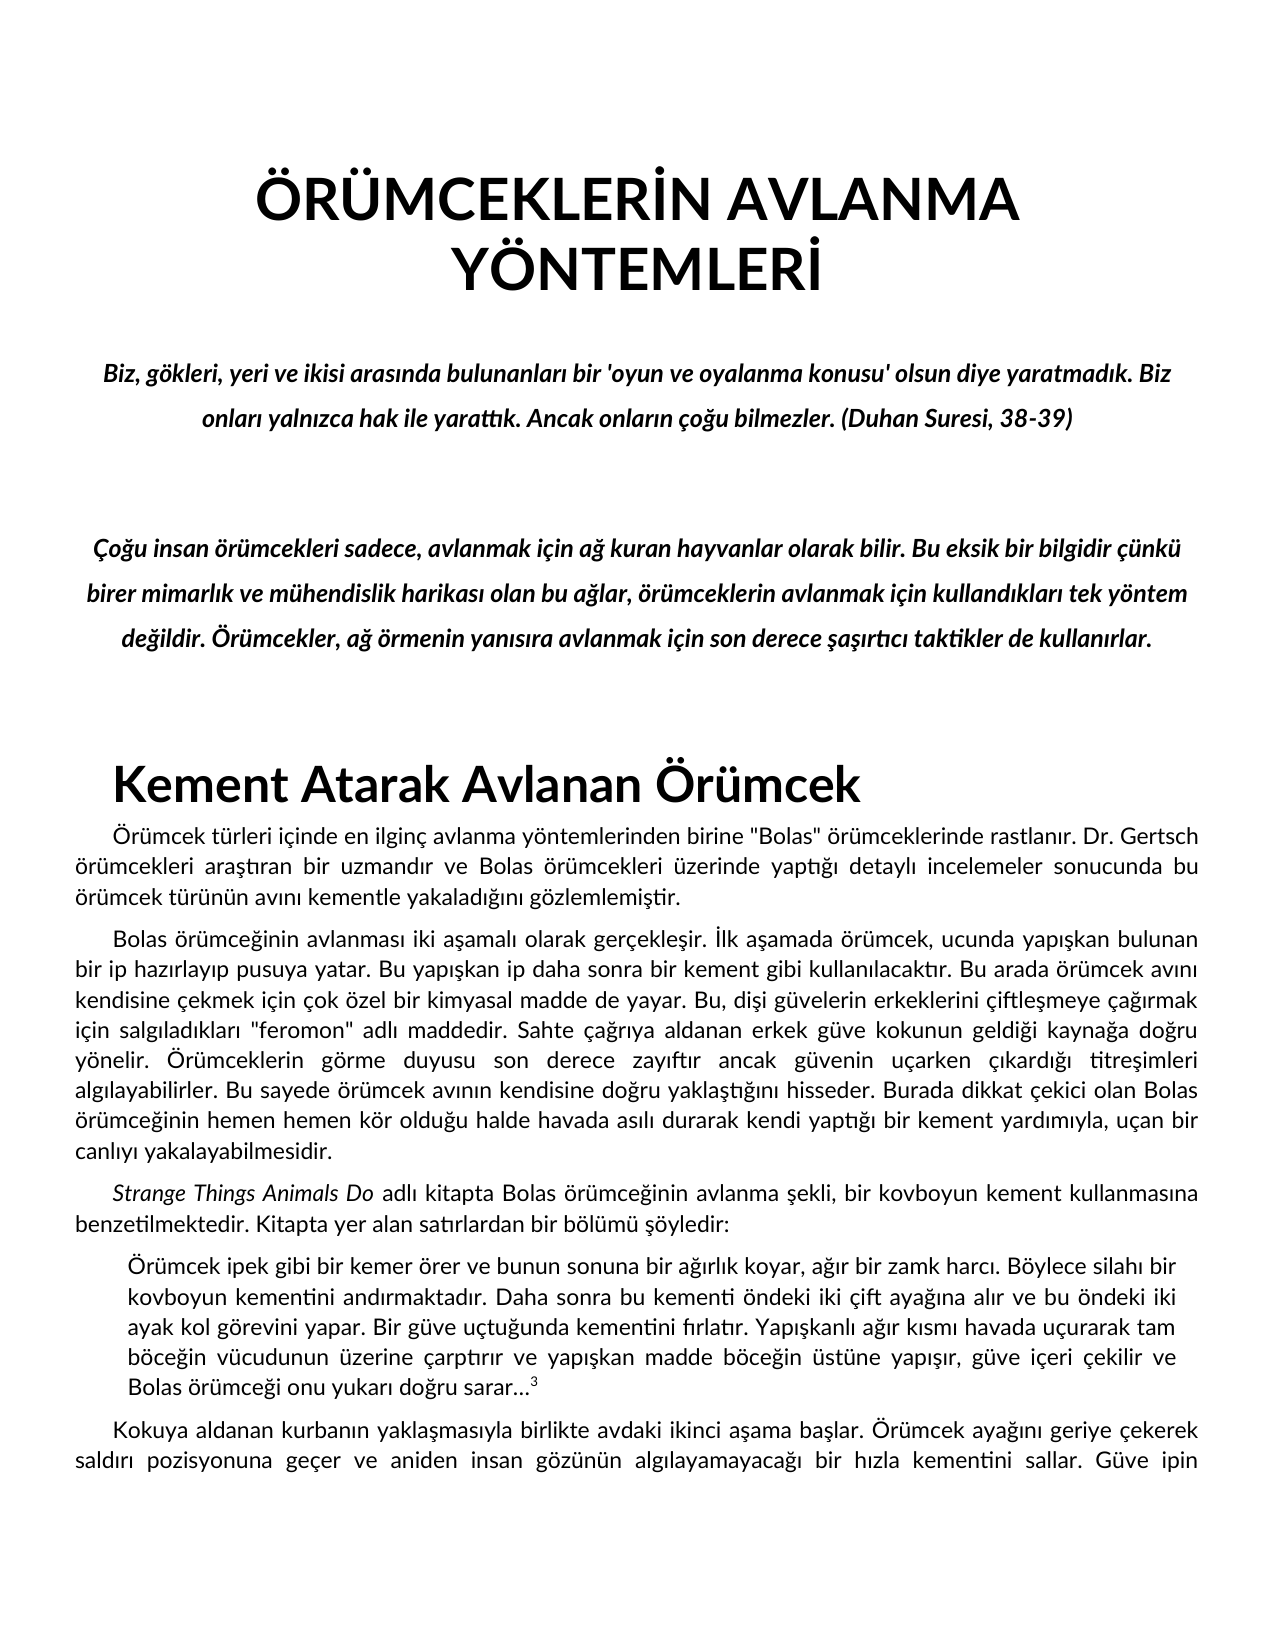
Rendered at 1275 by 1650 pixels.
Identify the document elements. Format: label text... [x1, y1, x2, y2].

text Örümcek türleri içinde en ilginç avlanma yöntemlerinden birine "Bolas" örümceklerinde rastlanır. Dr. Gertsch örümcekleri araştıran bir uzmandır ve Bolas örümcekleri üzerinde yaptığı detaylı incelemeler sonucunda bu örümcek türünün avını kementle yakaladığını gözlemlemiştir. [75, 822, 1200, 910]
text Kokuya aldanan kurbanın yaklaşmasıyla birlikte avdaki ikinci aşama başlar. Örümcek ayağını geriye çekerek saldırı pozisyonuna geçer ve aniden insan gözünün algılayamayacağı bir hızla kementini sallar. Güve ipin [75, 1416, 1200, 1473]
subtitle ÖRÜMCEKLERİN AVLANMA YÖNTEMLERİ [75, 162, 1200, 302]
text Biz, gökleri, yeri ve ikisi arasında bulunanları bir 'oyun ve oyalanma konusu' olsun diye yaratmadık. Biz onları yalnızca hak ile yarattık. Ancak onların çoğu bilmezler. (Duhan Suresi, 38-39) [75, 358, 1200, 433]
text Bolas örümceğinin avlanması iki aşamalı olarak gerçekleşir. İlk aşamada örümcek, ucunda yapışkan bulunan bir ip hazırlayıp pusuya yatar. Bu yapışkan ip daha sonra bir kement gibi kullanılacaktır. Bu arada örümcek avını kendisine çekmek için çok özel bir kimyasal madde de yayar. Bu, dişi güvelerin erkeklerini çiftleşmeye çağırmak için salgıladıkları "feromon" adlı maddedir. Sahte çağrıya aldanan erkek güve kokunun geldiği kaynağa doğru yönelir. Örümceklerin görme duyusu son derece zayıftır ancak güvenin uçarken çıkardığı titreşimleri algılayabilirler. Bu sayede örümcek avının kendisine doğru yaklaştığını hisseder. Burada dikkat çekici olan Bolas örümceğinin hemen hemen kör olduğu halde havada asılı durarak kendi yaptığı bir kement yardımıyla, uçan bir canlıyı yakalayabilmesidir. [75, 925, 1200, 1164]
text Çoğu insan örümcekleri sadece, avlanmak için ağ kuran hayvanlar olarak bilir. Bu eksik bir bilgidir çünkü birer mimarlık ve mühendislik harikası olan bu ağlar, örümceklerin avlanmak için kullandıkları tek yöntem değildir. Örümcekler, ağ örmenin yanısıra avlanmak için son derece şaşırtıcı taktikler de kullanırlar. [75, 533, 1200, 653]
text Örümcek ipek gibi bir kemer örer ve bunun sonuna bir ağırlık koyar, ağır bir zamk harcı. Böylece silahı bir kovboyun kementini andırmaktadır. Daha sonra bu kementi öndeki iki çift ayağına alır ve bu öndeki iki ayak kol görevini yapar. Bir güve uçtuğunda kementini fırlatır. Yapışkanlı ağır kısmı havada uçurarak tam böceğin vücudunun üzerine çarptırır ve yapışkan madde böceğin üstüne yapışır, güve içeri çekilir ve Bolas örümceği onu yukarı doğru sarar…3 [127, 1252, 1177, 1400]
subtitle Kement Atarak Avlanan Örümcek [112, 753, 1200, 813]
text Strange Things Animals Do adlı kitapta Bolas örümceğinin avlanma şekli, bir kovboyun kement kullanmasına benzetilmektedir. Kitapta yer alan satırlardan bir bölümü şöyledir: [75, 1179, 1200, 1237]
